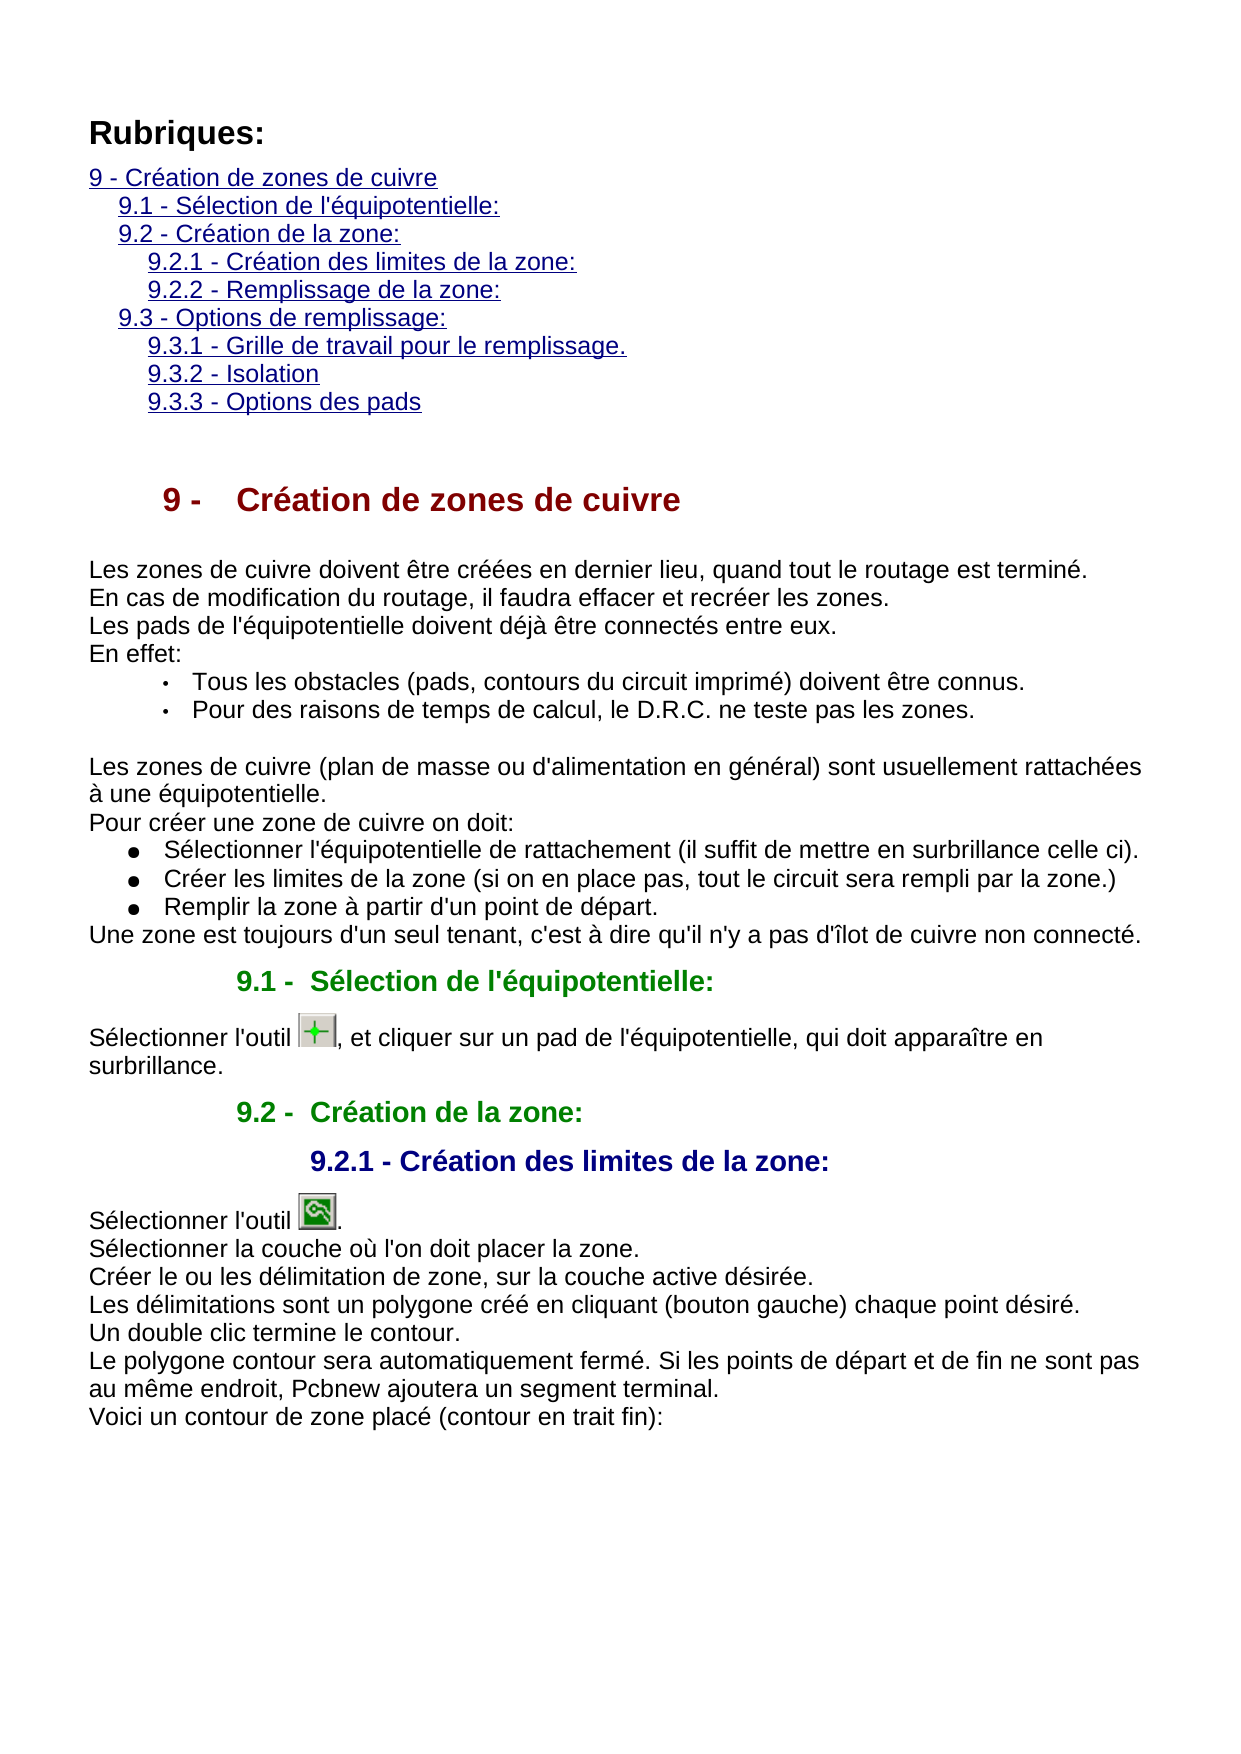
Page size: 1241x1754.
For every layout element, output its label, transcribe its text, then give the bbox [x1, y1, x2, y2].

list Pour des raisons de temps de calcul, le D.R.C. ne teste pas les zones. [162, 696, 1152, 724]
text 9.2 - Création de la zone: [118, 219, 1152, 248]
text Sélectionner l'outil , et cliquer sur un pad de l'équipotentielle, qui doit apparaître en surbrillance. [88, 1013, 1152, 1080]
text 9.2.2 - Remplissage de la zone: [147, 276, 1152, 304]
subtitle Rubriques: [88, 113, 1152, 151]
text En effet: [88, 640, 1152, 668]
picture [298, 1013, 337, 1047]
text Sélectionner la couche où l'on doit placer la zone. [88, 1235, 1152, 1263]
text Un double clic termine le contour. [88, 1319, 1152, 1347]
text Les délimitations sont un polygone créé en cliquant (bouton gauche) chaque point désiré. [88, 1291, 1152, 1319]
text 9.3.2 - Isolation [147, 360, 1152, 388]
text 9.2.1 - Création des limites de la zone: [147, 248, 1152, 276]
text 9 - Création de zones de cuivre [88, 163, 1152, 192]
text En cas de modification du routage, il faudra effacer et recréer les zones. [88, 584, 1152, 612]
text Voici un contour de zone placé (contour en trait fin): [88, 1403, 1152, 1431]
subtitle Création de la zone: [162, 1096, 1152, 1129]
text 9.3.1 - Grille de travail pour le remplissage. [147, 332, 1152, 360]
text Les zones de cuivre doivent être créées en dernier lieu, quand tout le routage est terminé. [88, 556, 1152, 584]
text Créer le ou les délimitation de zone, sur la couche active désirée. [88, 1263, 1152, 1291]
text 9.3.3 - Options des pads [147, 388, 1152, 416]
list Tous les obstacles (pads, contours du circuit imprimé) doivent être connus. [162, 668, 1152, 696]
text Pour créer une zone de cuivre on doit: [88, 808, 1152, 836]
text Les pads de l'équipotentielle doivent déjà être connectés entre eux. [88, 612, 1152, 640]
picture [298, 1193, 337, 1230]
text 9.3 - Options de remplissage: [118, 304, 1152, 332]
text Sélectionner l'outil . [88, 1194, 1152, 1235]
text Une zone est toujours d'un seul tenant, c'est à dire qu'il n'y a pas d'îlot de cuivre non connecté. [88, 921, 1152, 948]
subtitle Sélection de l'équipotentielle: [162, 965, 1152, 997]
text Les zones de cuivre (plan de masse ou d'alimentation en général) sont usuellement rattachées à une équipotentielle. [88, 752, 1152, 808]
subtitle Création de zones de cuivre [88, 481, 1152, 519]
text 9.1 - Sélection de l'équipotentielle: [118, 192, 1152, 219]
text Le polygone contour sera automatiquement fermé. Si les points de départ et de fin ne sont pas au même endroit, Pcbnew ajoutera un segment terminal. [88, 1347, 1152, 1403]
list Sélectionner l'équipotentielle de rattachement (il suffit de mettre en surbrillance celle ci). [126, 836, 1152, 864]
list Créer les limites de la zone (si on en place pas, tout le circuit sera rempli par la zone.) [126, 864, 1152, 892]
subtitle Création des limites de la zone: [236, 1145, 1152, 1177]
list Remplir la zone à partir d'un point de départ. [126, 892, 1152, 921]
